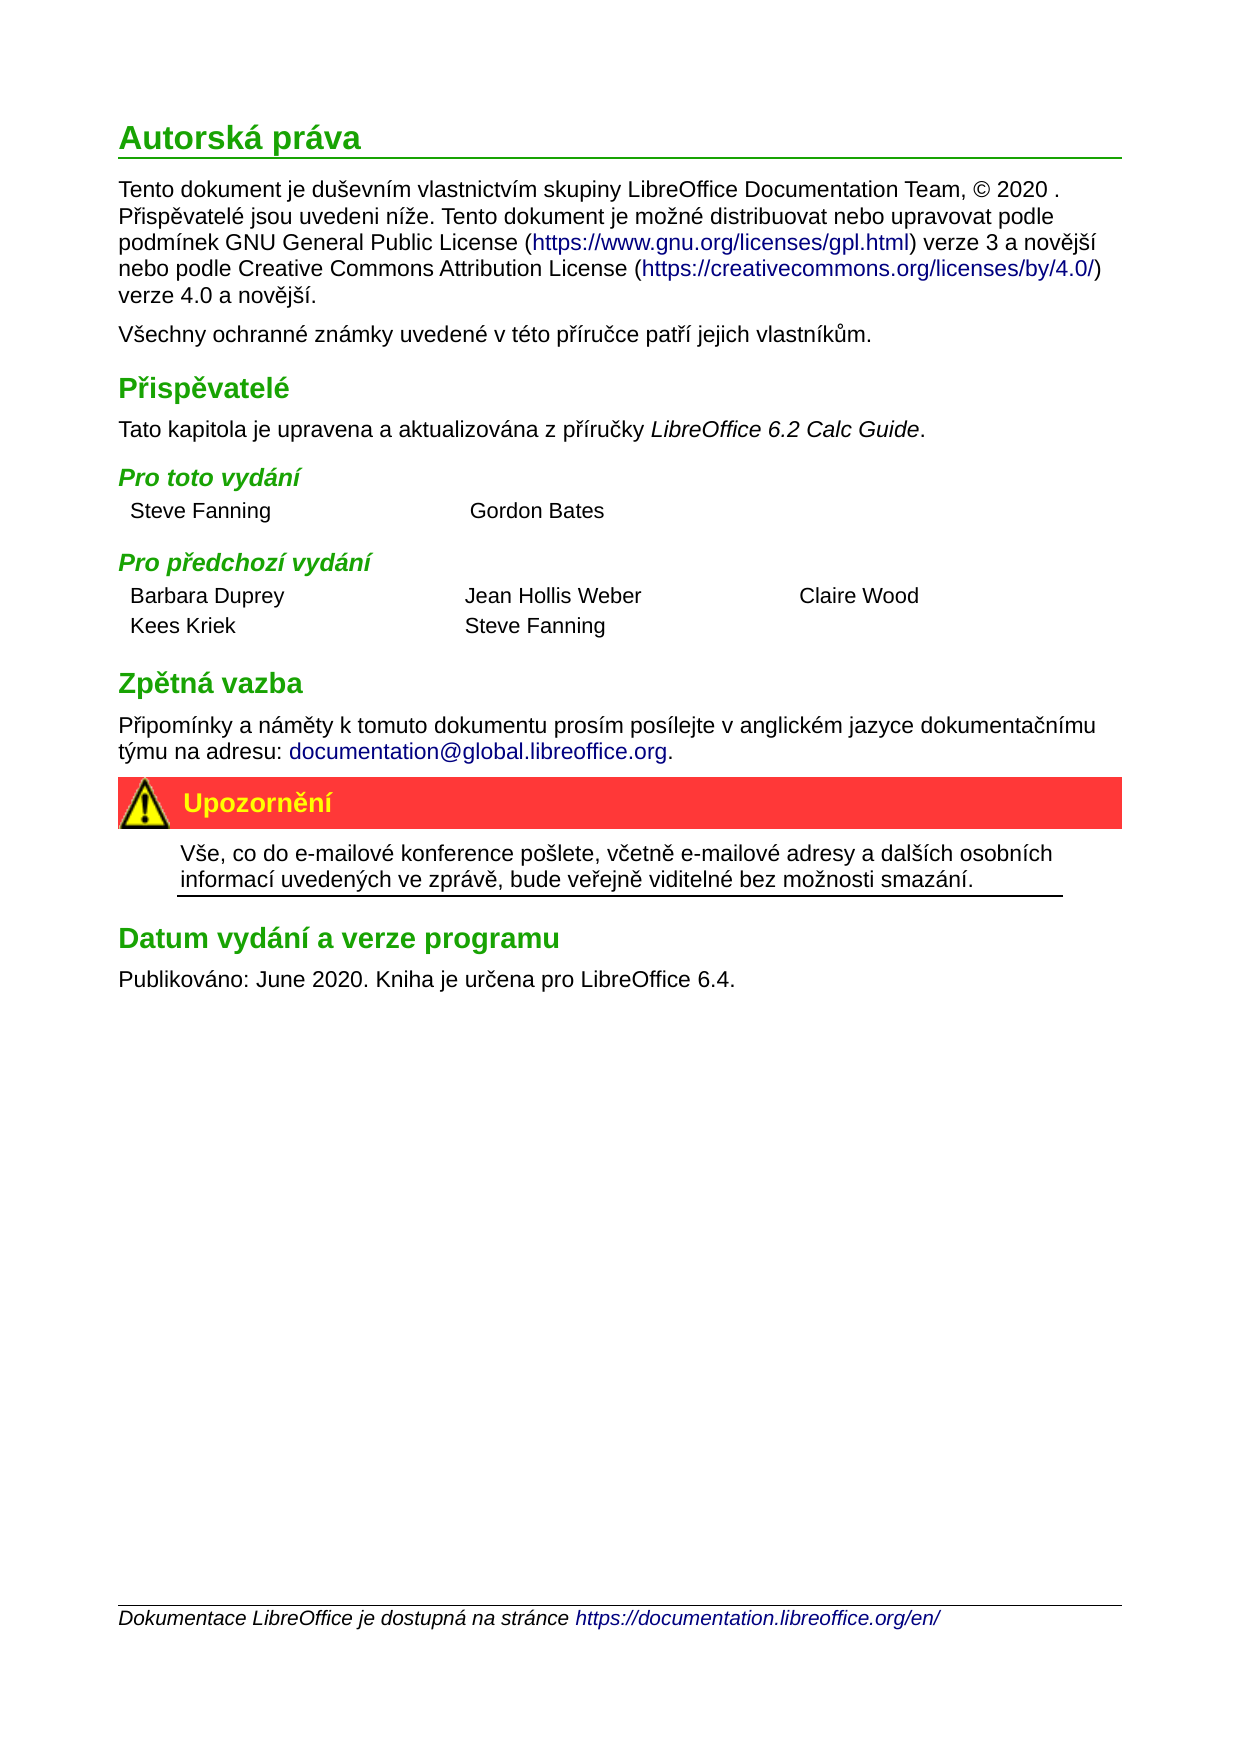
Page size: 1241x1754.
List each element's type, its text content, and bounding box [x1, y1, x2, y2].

table_cell [788, 613, 1122, 643]
text Tento dokument je duševním vlastnictvím skupiny LibreOffice Documentation Team, © 2020 . Přispěvatelé jsou uvedeni níže. Tento dokument je možné distribuovat nebo upravovat podle podmínek GNU General Public License (https://www.gnu.org/licenses/gpl.html) verze 3 a novější nebo podle Creative Commons Attribution License (https://creativecommons.org/licenses/by/4.0/) verze 4.0 a novější. [118, 176, 1122, 308]
table_header Steve Fanning [118, 498, 458, 527]
table_header Jean Hollis Weber [453, 583, 787, 613]
subtitle Pro předchozí vydání [118, 548, 1122, 577]
text Publikováno: červen 2020. Kniha je určena pro LibreOffice 6.4. [118, 966, 1122, 993]
table_header [789, 498, 1122, 527]
table_header Barbara Duprey [118, 583, 453, 613]
text Tato kapitola je upravena a aktualizována z příručky LibreOffice 6.2 Průvodce aplikací Calc. [118, 416, 1122, 442]
text Vše, co do e-mailové konference pošlete, včetně e-mailové adresy a dalších osobních informací uvedených ve zprávě, bude veřejně viditelné bez možnosti smazání. [177, 837, 1063, 895]
table_cell Steve Fanning [453, 613, 787, 643]
subtitle Pro toto vydání [118, 463, 1122, 492]
subtitle Přispěvatelé [118, 371, 1122, 404]
table_header Claire Wood [788, 583, 1122, 613]
text Všechny ochranné známky uvedené v této příručce patří jejich vlastníkům. [118, 321, 1122, 347]
table_cell Kees Kriek [118, 613, 453, 643]
subtitle Datum vydání a verze programu [118, 921, 1122, 954]
picture [119, 777, 170, 829]
subtitle Upozornění [170, 777, 1122, 829]
subtitle Zpětná vazba [118, 666, 1122, 700]
subtitle Autorská práva [118, 118, 1122, 157]
table_header Gordon Bates [458, 498, 789, 527]
text Připomínky a náměty k tomuto dokumentu prosím posílejte v anglickém jazyce dokumentačnímu týmu na adresu: documentation@global.libreoffice.org. [118, 712, 1122, 764]
